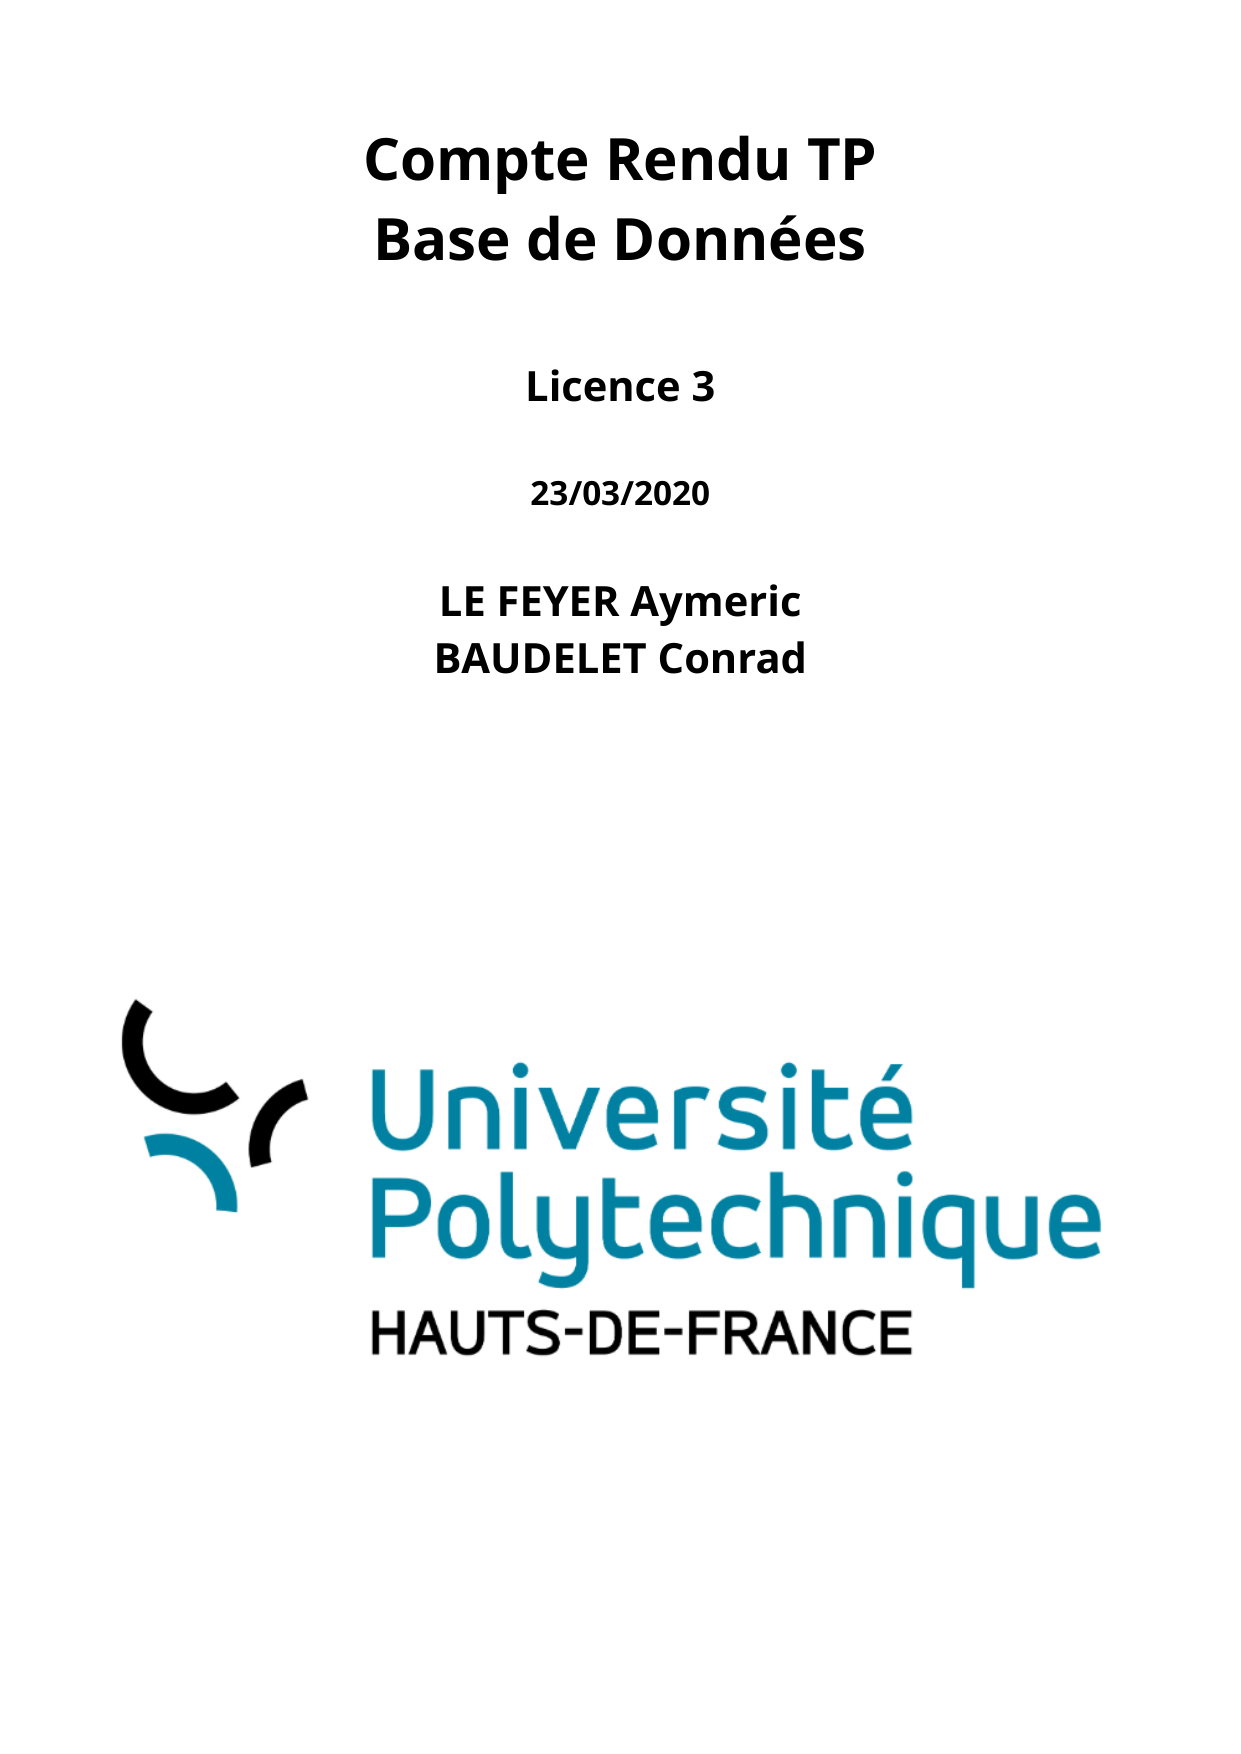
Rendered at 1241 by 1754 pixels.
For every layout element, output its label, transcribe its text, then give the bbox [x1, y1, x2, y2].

text BAUDELET Conrad [118, 629, 1122, 686]
text Licence 3 [118, 357, 1122, 413]
text 23/03/2020 [118, 470, 1122, 516]
picture [111, 982, 1116, 1375]
text Base de Données [118, 198, 1122, 277]
text LE FEYER Aymeric [118, 572, 1122, 629]
text Compte Rendu TP [118, 118, 1122, 198]
